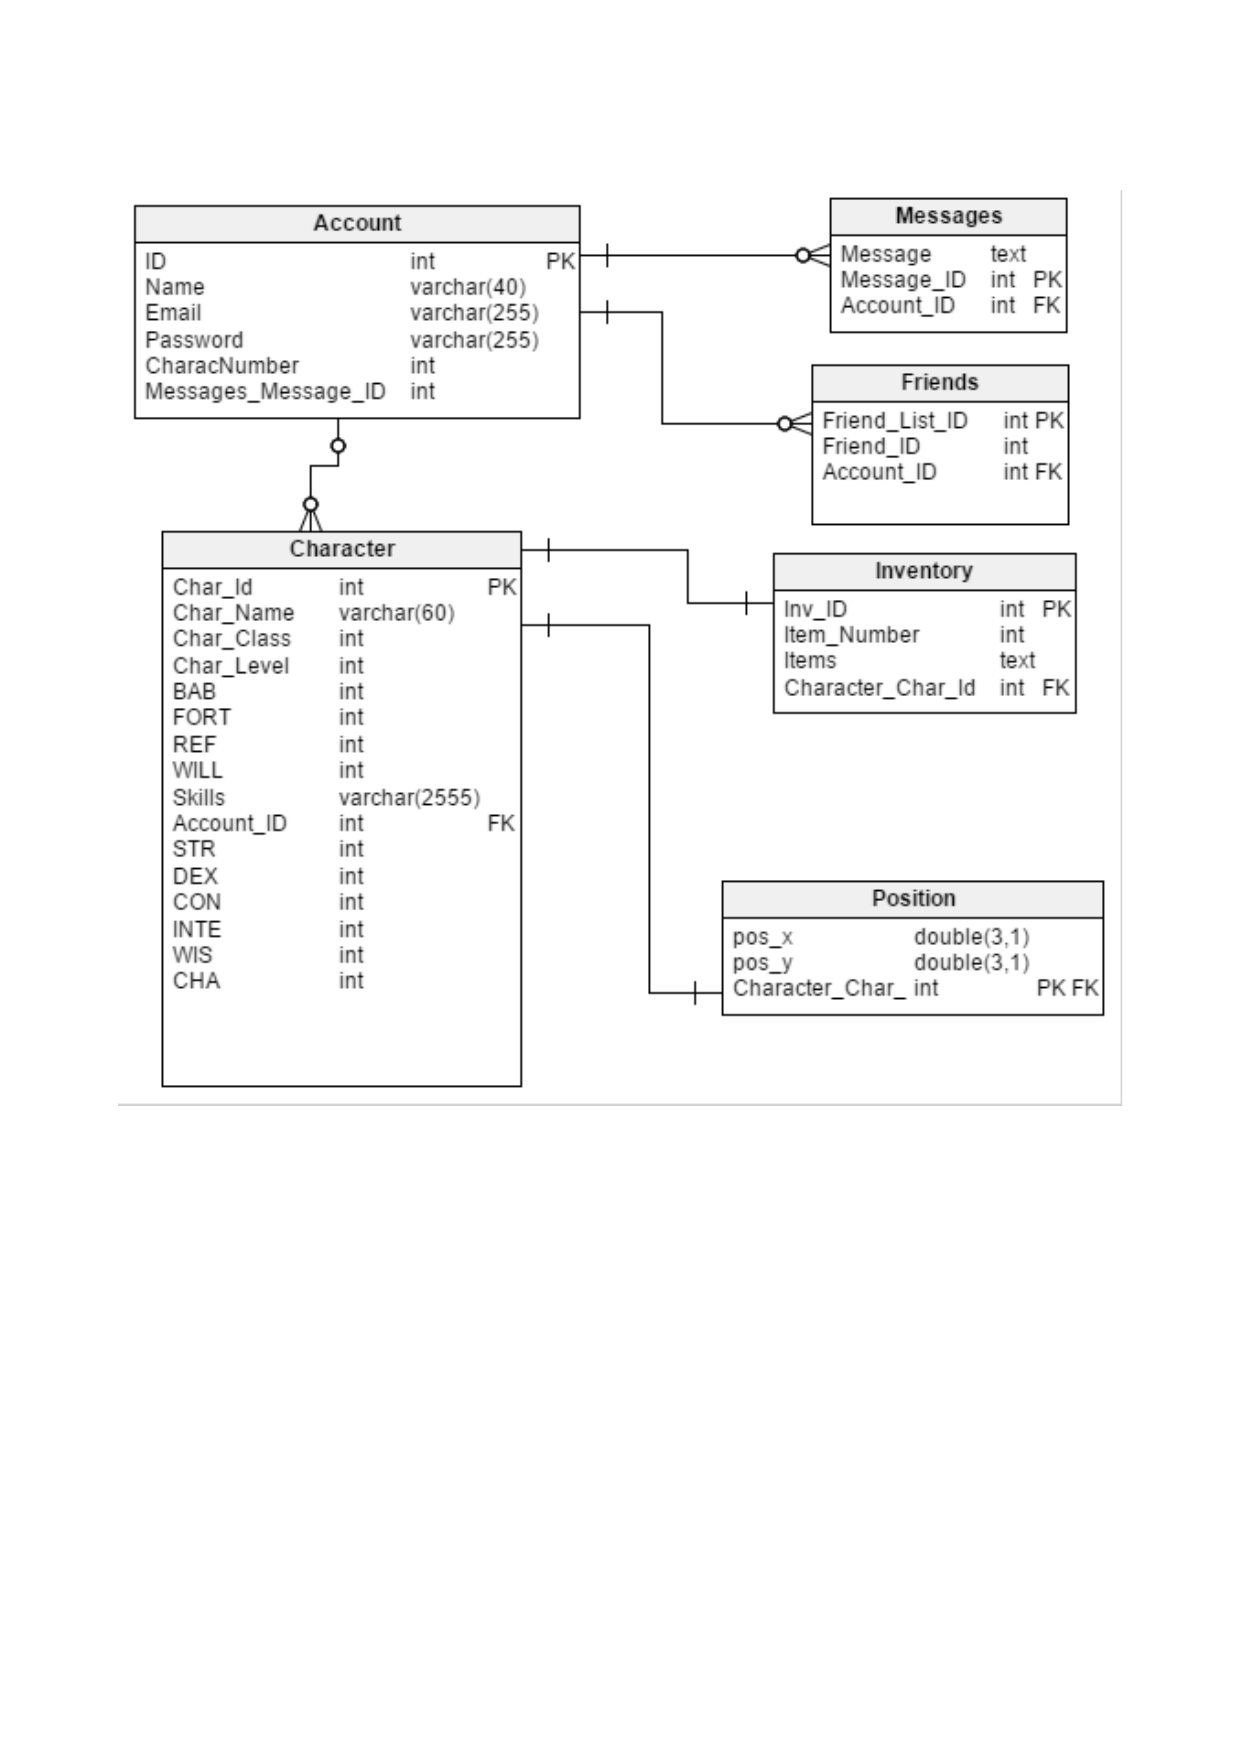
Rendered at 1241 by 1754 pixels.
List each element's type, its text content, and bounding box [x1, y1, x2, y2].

picture [118, 190, 1123, 1106]
text MODEL BAZY DANYCH [118, 118, 1122, 190]
